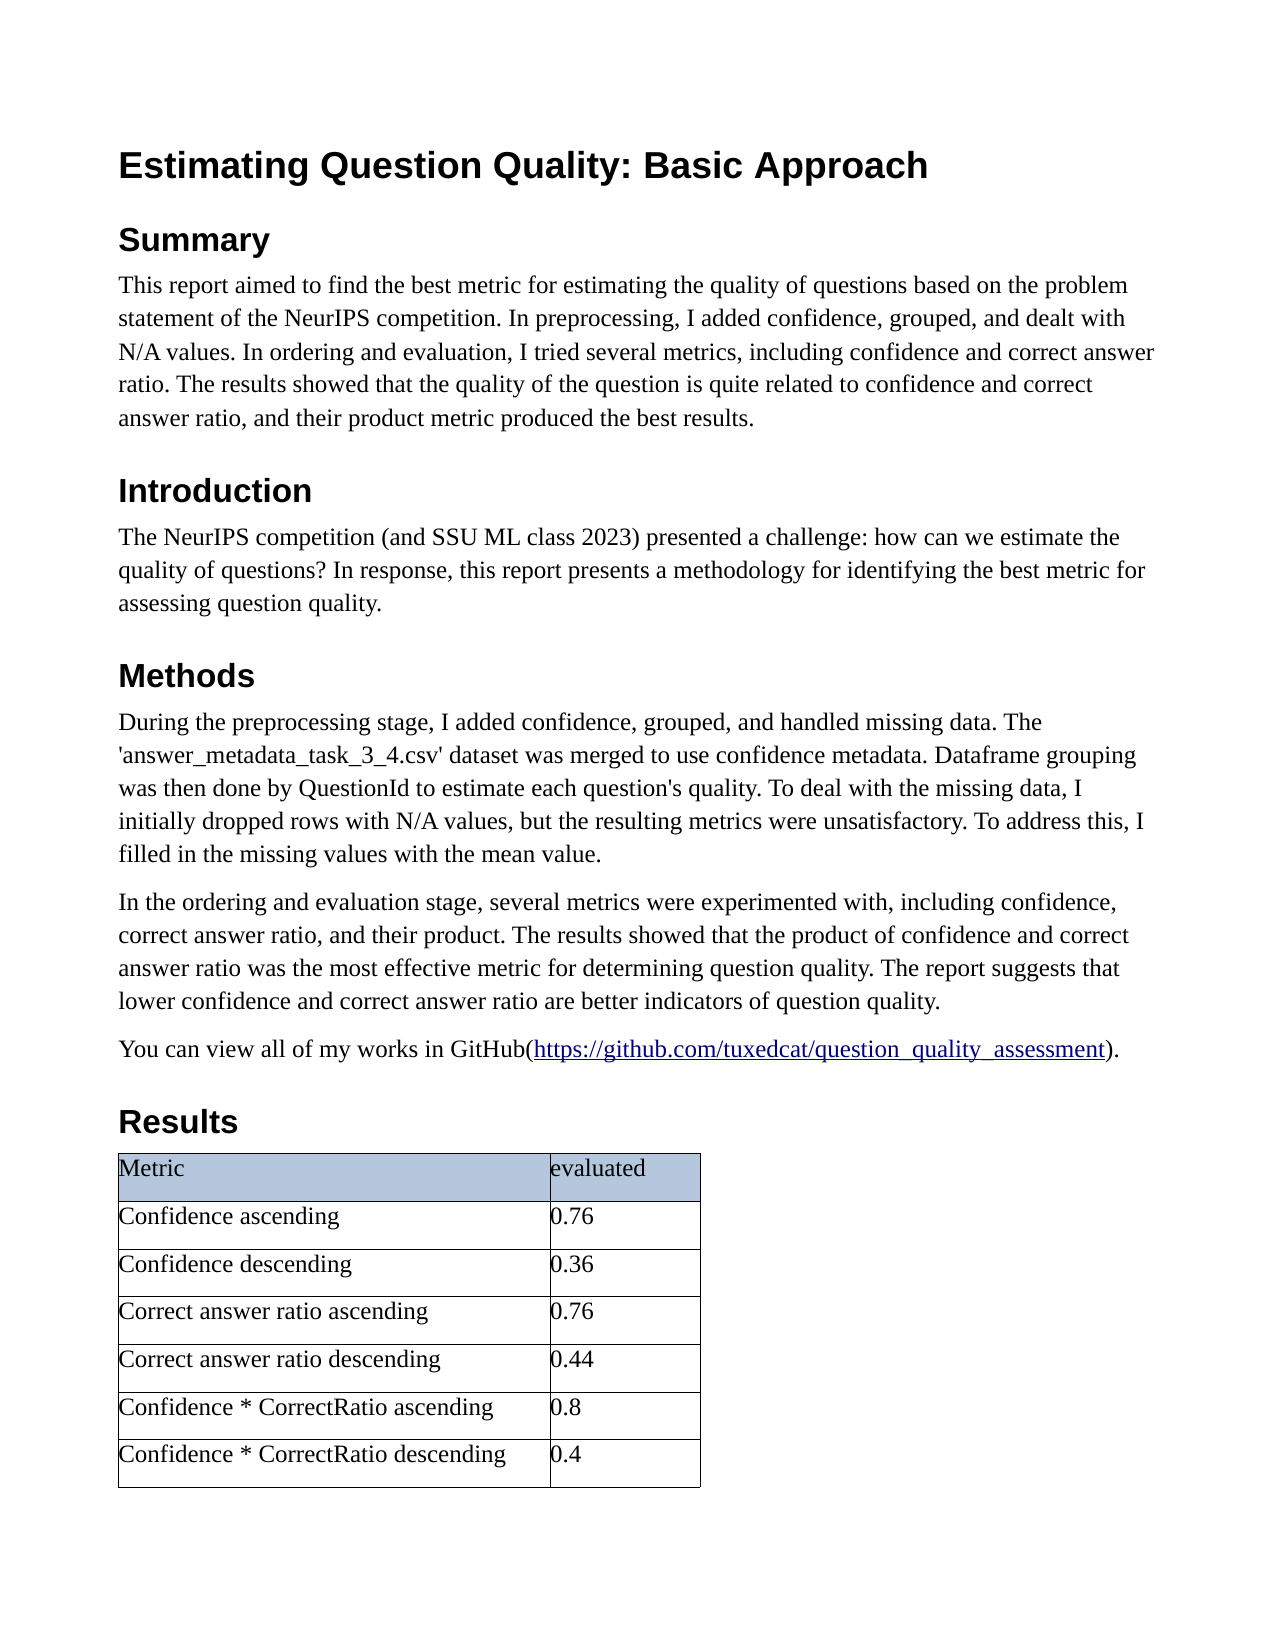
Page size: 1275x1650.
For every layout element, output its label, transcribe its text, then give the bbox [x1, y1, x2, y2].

subtitle Introduction [118, 471, 1157, 509]
text This report aimed to find the best metric for estimating the quality of questions based on the problem statement of the NeurIPS competition. In preprocessing, I added confidence, grouped, and dealt with N/A values. In ordering and evaluation, I tried several metrics, including confidence and correct answer ratio. The results showed that the quality of the question is quite related to confidence and correct answer ratio, and their product metric produced the best results. [118, 271, 1157, 431]
subtitle Summary [118, 219, 1157, 258]
table_cell Correct answer ratio ascending [119, 1297, 550, 1344]
table_cell 0.36 [551, 1250, 700, 1296]
text You can view all of my works in GitHub(https://github.com/tuxedcat/question_quality_assessment). [118, 1034, 1157, 1062]
subtitle Methods [118, 656, 1157, 695]
table_cell Confidence ascending [119, 1202, 550, 1248]
table_cell Confidence descending [119, 1250, 550, 1296]
subtitle Results [118, 1102, 1157, 1141]
table_cell Confidence * CorrectRatio descending [119, 1440, 550, 1487]
table_cell 0.4 [551, 1440, 700, 1487]
table_cell 0.76 [551, 1202, 700, 1248]
table_cell 0.8 [551, 1393, 700, 1439]
text The NeurIPS competition (and SSU ML class 2023) presented a challenge: how can we estimate the quality of questions? In response, this report presents a methodology for identifying the best metric for assessing question quality. [118, 522, 1157, 617]
table_header evaluated [551, 1154, 700, 1201]
table_cell Correct answer ratio descending [119, 1345, 550, 1392]
table_cell 0.44 [551, 1345, 700, 1392]
text During the preprocessing stage, I added confidence, grouped, and handled missing data. The 'answer_metadata_task_3_4.csv' dataset was merged to use confidence metadata. Dataframe grouping was then done by QuestionId to estimate each question's quality. To deal with the missing data, I initially dropped rows with N/A values, but the resulting metrics were unsatisfactory. To address this, I filled in the missing values with the mean value. [118, 707, 1157, 868]
table_cell Confidence * CorrectRatio ascending [119, 1393, 550, 1439]
table_header Metric [119, 1154, 550, 1201]
text In the ordering and evaluation stage, several metrics were experimented with, including confidence, correct answer ratio, and their product. The results showed that the product of confidence and correct answer ratio was the most effective metric for determining question quality. The report suggests that lower confidence and correct answer ratio are better indicators of question quality. [118, 887, 1157, 1015]
table_cell 0.76 [551, 1297, 700, 1344]
subtitle Estimating Question Quality: Basic Approach [118, 143, 1157, 186]
